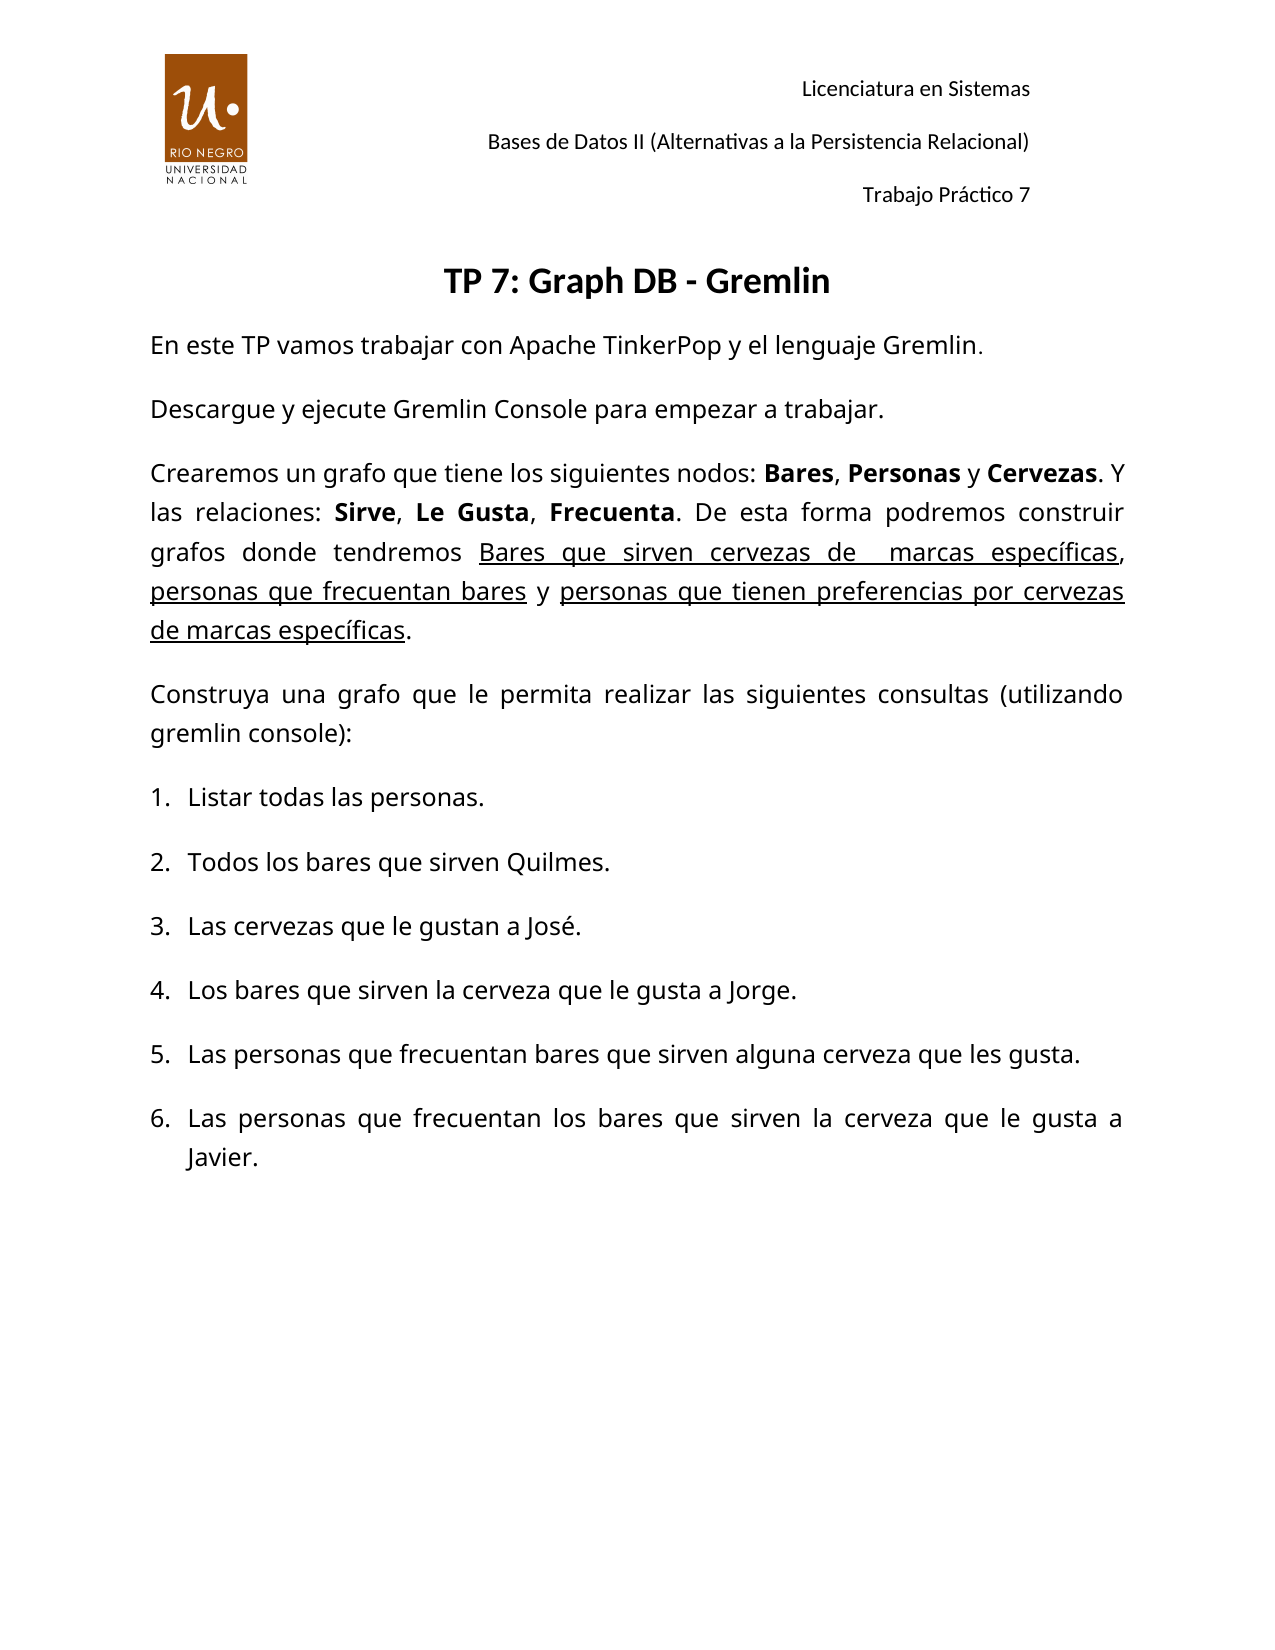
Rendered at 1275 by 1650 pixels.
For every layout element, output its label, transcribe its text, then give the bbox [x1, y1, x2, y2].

text En este TP vamos trabajar con Apache TinkerPop y el lenguaje Gremlin. [150, 327, 1125, 362]
list Las personas que frecuentan los bares que sirven la cerveza que le gusta a Javier. [150, 1101, 1125, 1174]
text Construya una grafo que le permita realizar las siguientes consultas (utilizando gremlin console): [150, 677, 1125, 750]
list Listar todas las personas. [150, 780, 1125, 814]
text Descargue y ejecute Gremlin Console para empezar a trabajar. [150, 392, 1125, 426]
list Los bares que sirven la cerveza que le gusta a Jorge. [150, 972, 1125, 1007]
list Las cervezas que le gustan a José. [150, 908, 1125, 942]
list Las personas que frecuentan bares que sirven alguna cerveza que les gusta. [150, 1037, 1125, 1071]
picture [164, 54, 248, 184]
text Crearemos un grafo que tiene los siguientes nodos: Bares, Personas y Cervezas. Y las relaciones: Sirve, Le Gusta, Frecuenta. De esta forma podremos construir grafos donde tendremos Bares que sirven cervezas de marcas específicas, personas que frecuentan bares y personas que tienen preferencias por cervezas de marcas específicas. [150, 456, 1125, 647]
text TP 7: Graph DB - Gremlin [150, 257, 1125, 302]
list Todos los bares que sirven Quilmes. [150, 844, 1125, 878]
